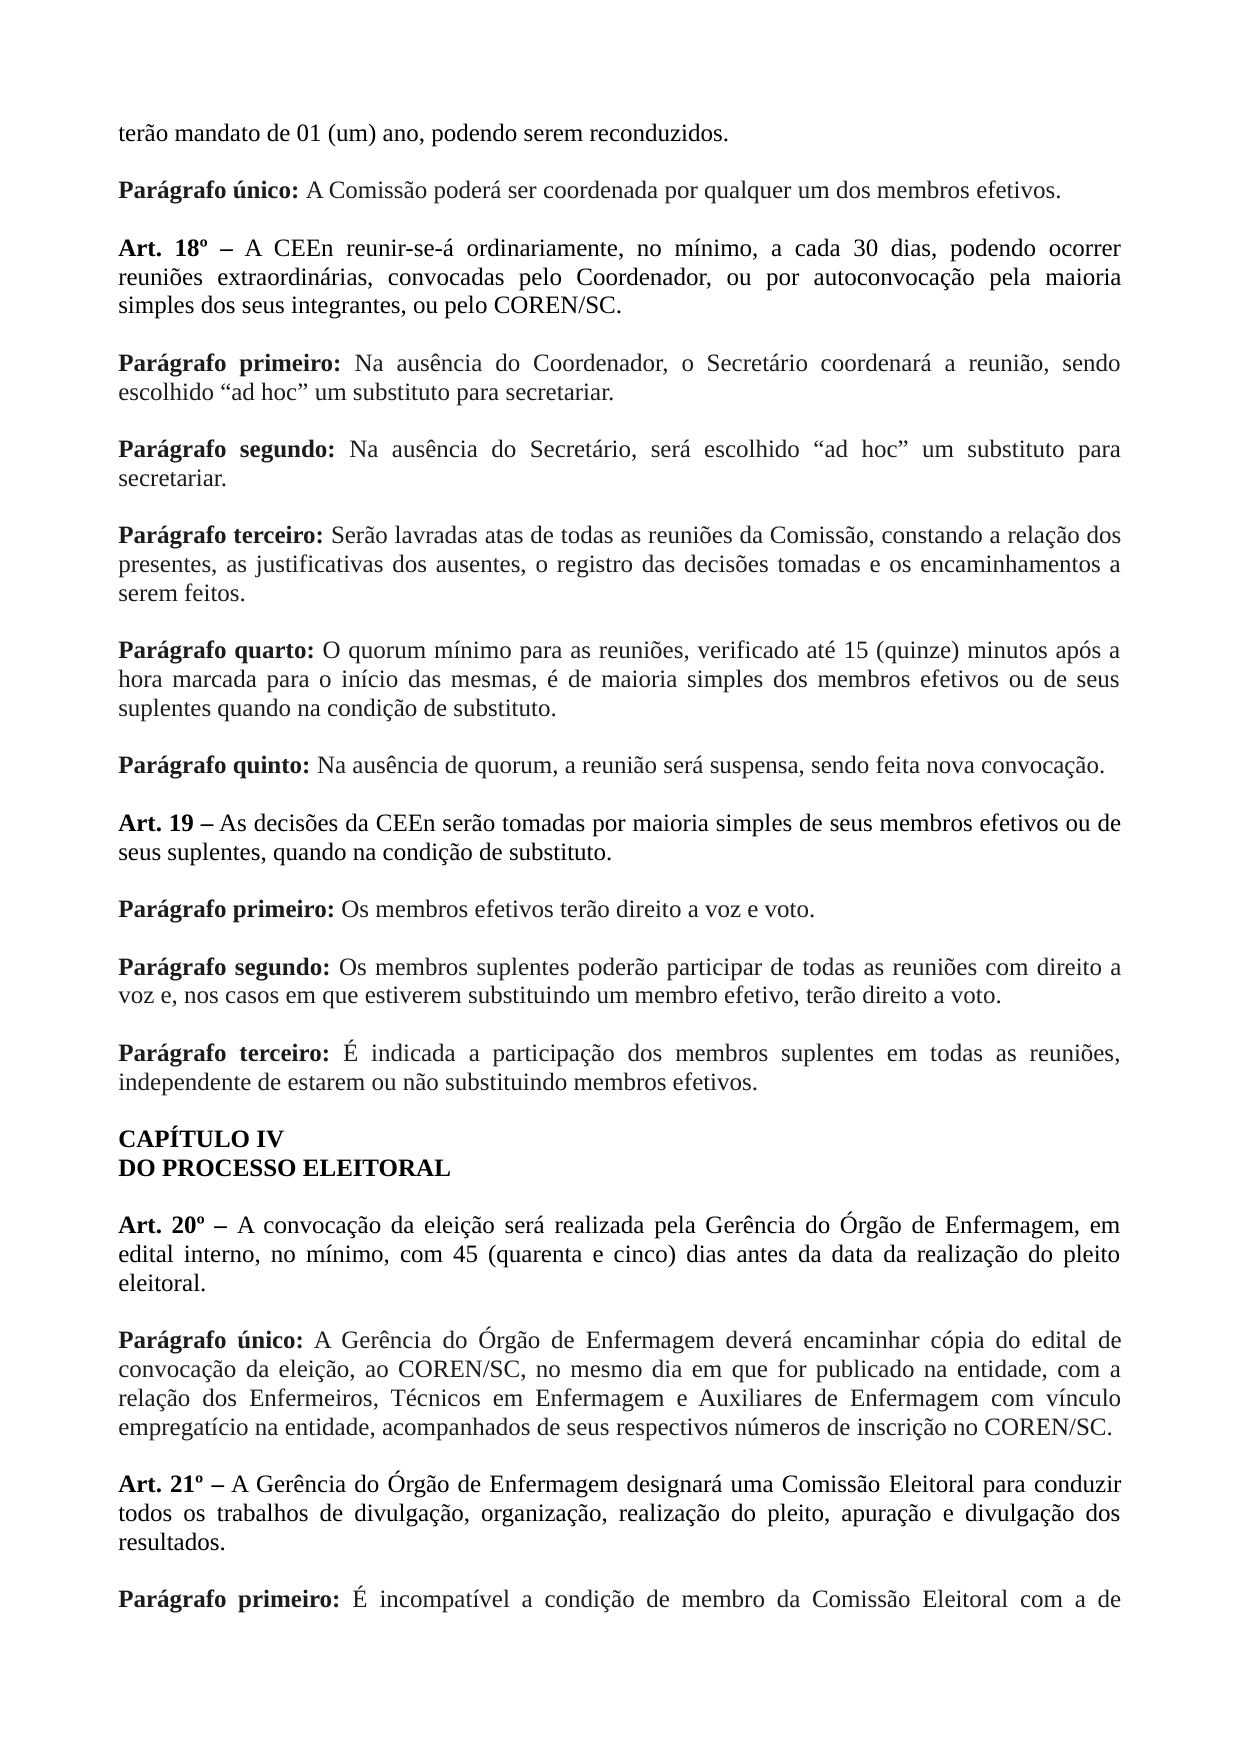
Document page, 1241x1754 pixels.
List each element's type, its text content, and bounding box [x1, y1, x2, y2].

text terão mandato de 01 (um) ano, podendo serem reconduzidos. [118, 118, 1122, 147]
text DO PROCESSO ELEITORAL [118, 1153, 1122, 1182]
text Art. 18º – A CEEn reunir-se-á ordinariamente, no mínimo, a cada 30 dias, podendo ocorrer reuniões extraordinárias, convocadas pelo Coordenador, ou por autoconvocação pela maioria simples dos seus integrantes, ou pelo COREN/SC. [118, 233, 1122, 319]
text Parágrafo primeiro: Na ausência do Coordenador, o Secretário coordenará a reunião, sendo escolhido “ad hoc” um substituto para secretariar. [118, 348, 1122, 406]
text Art. 21º – A Gerência do Órgão de Enfermagem designará uma Comissão Eleitoral para conduzir todos os trabalhos de divulgação, organização, realização do pleito, apuração e divulgação dos resultados. [118, 1469, 1122, 1556]
text Parágrafo único: A Comissão poderá ser coordenada por qualquer um dos membros efetivos. [118, 176, 1122, 204]
text Parágrafo terceiro: É indicada a participação dos membros suplentes em todas as reuniões, independente de estarem ou não substituindo membros efetivos. [118, 1038, 1122, 1096]
text Parágrafo único: A Gerência do Órgão de Enfermagem deverá encaminhar cópia do edital de convocação da eleição, ao COREN/SC, no mesmo dia em que for publicado na entidade, com a relação dos Enfermeiros, Técnicos em Enfermagem e Auxiliares de Enfermagem com vínculo empregatício na entidade, acompanhados de seus respectivos números de inscrição no COREN/SC. [118, 1326, 1122, 1441]
text Art. 20º – A convocação da eleição será realizada pela Gerência do Órgão de Enfermagem, em edital interno, no mínimo, com 45 (quarenta e cinco) dias antes da data da realização do pleito eleitoral. [118, 1211, 1122, 1297]
text Parágrafo terceiro: Serão lavradas atas de todas as reuniões da Comissão, constando a relação dos presentes, as justificativas dos ausentes, o registro das decisões tomadas e os encaminhamentos a serem feitos. [118, 521, 1122, 607]
text Parágrafo primeiro: É incompatível a condição de membro da Comissão Eleitoral com a de [118, 1584, 1122, 1613]
text CAPÍTULO IV [118, 1124, 1122, 1153]
text Parágrafo primeiro: Os membros efetivos terão direito a voz e voto. [118, 894, 1122, 923]
text Art. 19 – As decisões da CEEn serão tomadas por maioria simples de seus membros efetivos ou de seus suplentes, quando na condição de substituto. [118, 808, 1122, 866]
text Parágrafo quinto: Na ausência de quorum, a reunião será suspensa, sendo feita nova convocação. [118, 751, 1122, 779]
text Parágrafo segundo: Na ausência do Secretário, será escolhido “ad hoc” um substituto para secretariar. [118, 434, 1122, 492]
text Parágrafo quarto: O quorum mínimo para as reuniões, verificado até 15 (quinze) minutos após a hora marcada para o início das mesmas, é de maioria simples dos membros efetivos ou de seus suplentes quando na condição de substituto. [118, 636, 1122, 722]
text Parágrafo segundo: Os membros suplentes poderão participar de todas as reuniões com direito a voz e, nos casos em que estiverem substituindo um membro efetivo, terão direito a voto. [118, 952, 1122, 1009]
